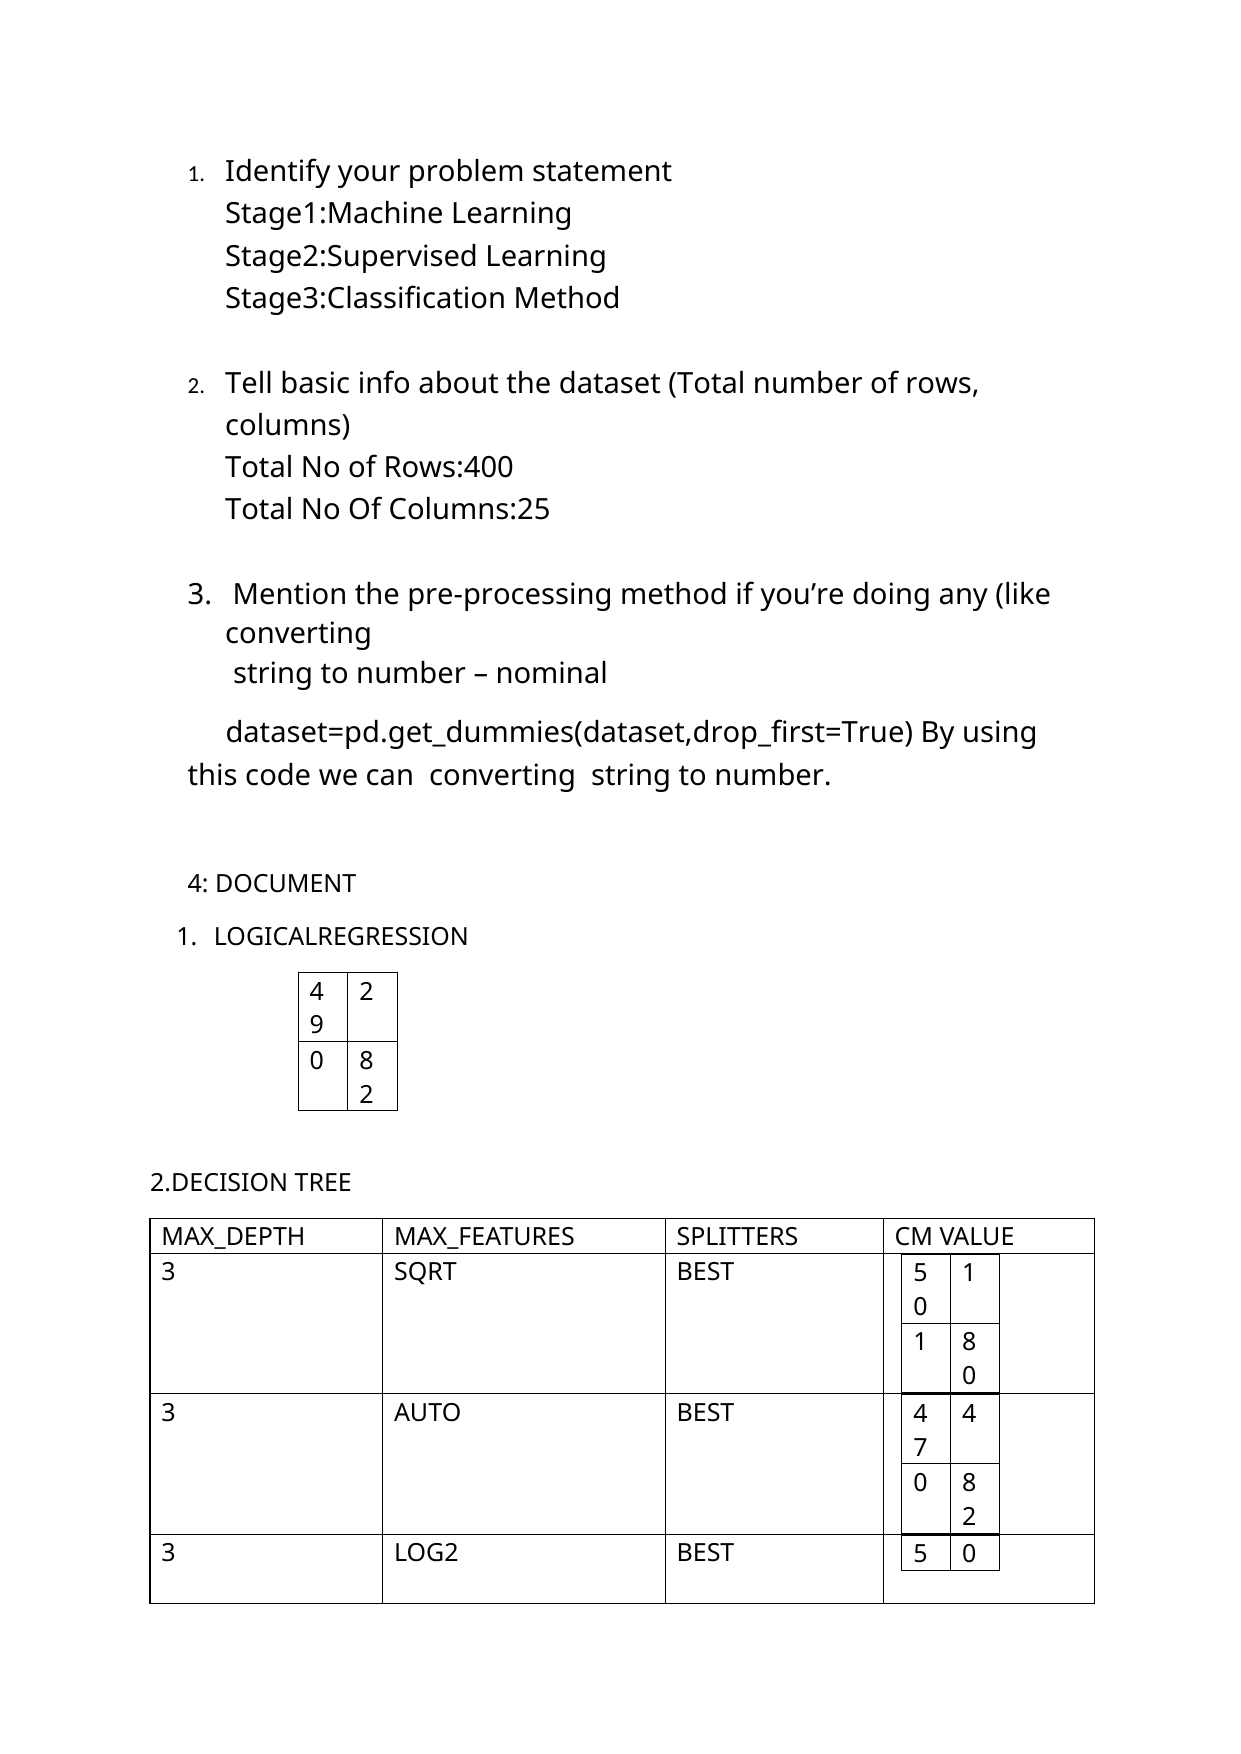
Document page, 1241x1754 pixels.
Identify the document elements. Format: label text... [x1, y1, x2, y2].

table_cell BEST [666, 1394, 883, 1534]
table_cell 82 [348, 1042, 397, 1110]
text dataset=pd.get_dummies(dataset,drop_first=True) By using this code we can converting string to number. [187, 712, 1090, 794]
table_cell LOG2 [383, 1535, 665, 1603]
table_header 1 [951, 1255, 999, 1323]
table_cell [1000, 1254, 1094, 1393]
table_cell 0 [299, 1042, 347, 1110]
text 2.DECISION TREE [150, 1164, 1090, 1198]
table_cell 3 [151, 1254, 382, 1393]
table_header 47 [902, 1395, 950, 1463]
table_header MAX_FEATURES [383, 1219, 665, 1253]
table_header MAX_DEPTH [151, 1219, 382, 1253]
table_header 2 [348, 973, 397, 1041]
list Stage2:Supervised Learning [225, 235, 1090, 274]
table_cell 1 [902, 1324, 950, 1392]
table_header CM VALUE [884, 1219, 1094, 1253]
table_cell 3 [151, 1535, 382, 1603]
table_cell 3 [151, 1394, 382, 1534]
table_cell AUTO [383, 1394, 665, 1534]
table_cell 0 [902, 1464, 950, 1532]
table_cell [884, 1394, 901, 1534]
table_cell SQRT [383, 1254, 665, 1393]
list Total No Of Columns:25 [225, 488, 1090, 528]
list Total No of Rows:400 [225, 446, 1090, 486]
table_cell 80 [951, 1324, 999, 1392]
table_header 49 [299, 973, 347, 1041]
table_header 0 [951, 1536, 999, 1570]
table_cell BEST [666, 1254, 883, 1393]
table_header 50 [902, 1255, 950, 1323]
text string to number – nominal [187, 652, 1090, 692]
table_cell 82 [951, 1464, 999, 1532]
list LOGICALREGRESSION [176, 919, 1090, 953]
list Identify your problem statement [187, 150, 1090, 190]
table_header SPLITTERS [666, 1219, 883, 1253]
table_cell [884, 1254, 901, 1393]
list Stage1:Machine Learning [225, 192, 1090, 232]
table_cell [1000, 1394, 1094, 1534]
table_header 4 [951, 1395, 999, 1463]
table_cell BEST [666, 1535, 883, 1603]
table_cell [884, 1535, 1094, 1603]
table_header 5 [902, 1536, 950, 1570]
text 4: DOCUMENT [187, 866, 1090, 900]
list Tell basic info about the dataset (Total number of rows, columns) [187, 362, 1090, 444]
list Mention the pre-processing method if you’re doing any (like converting [187, 573, 1090, 652]
list Stage3:Classification Method [225, 277, 1090, 317]
